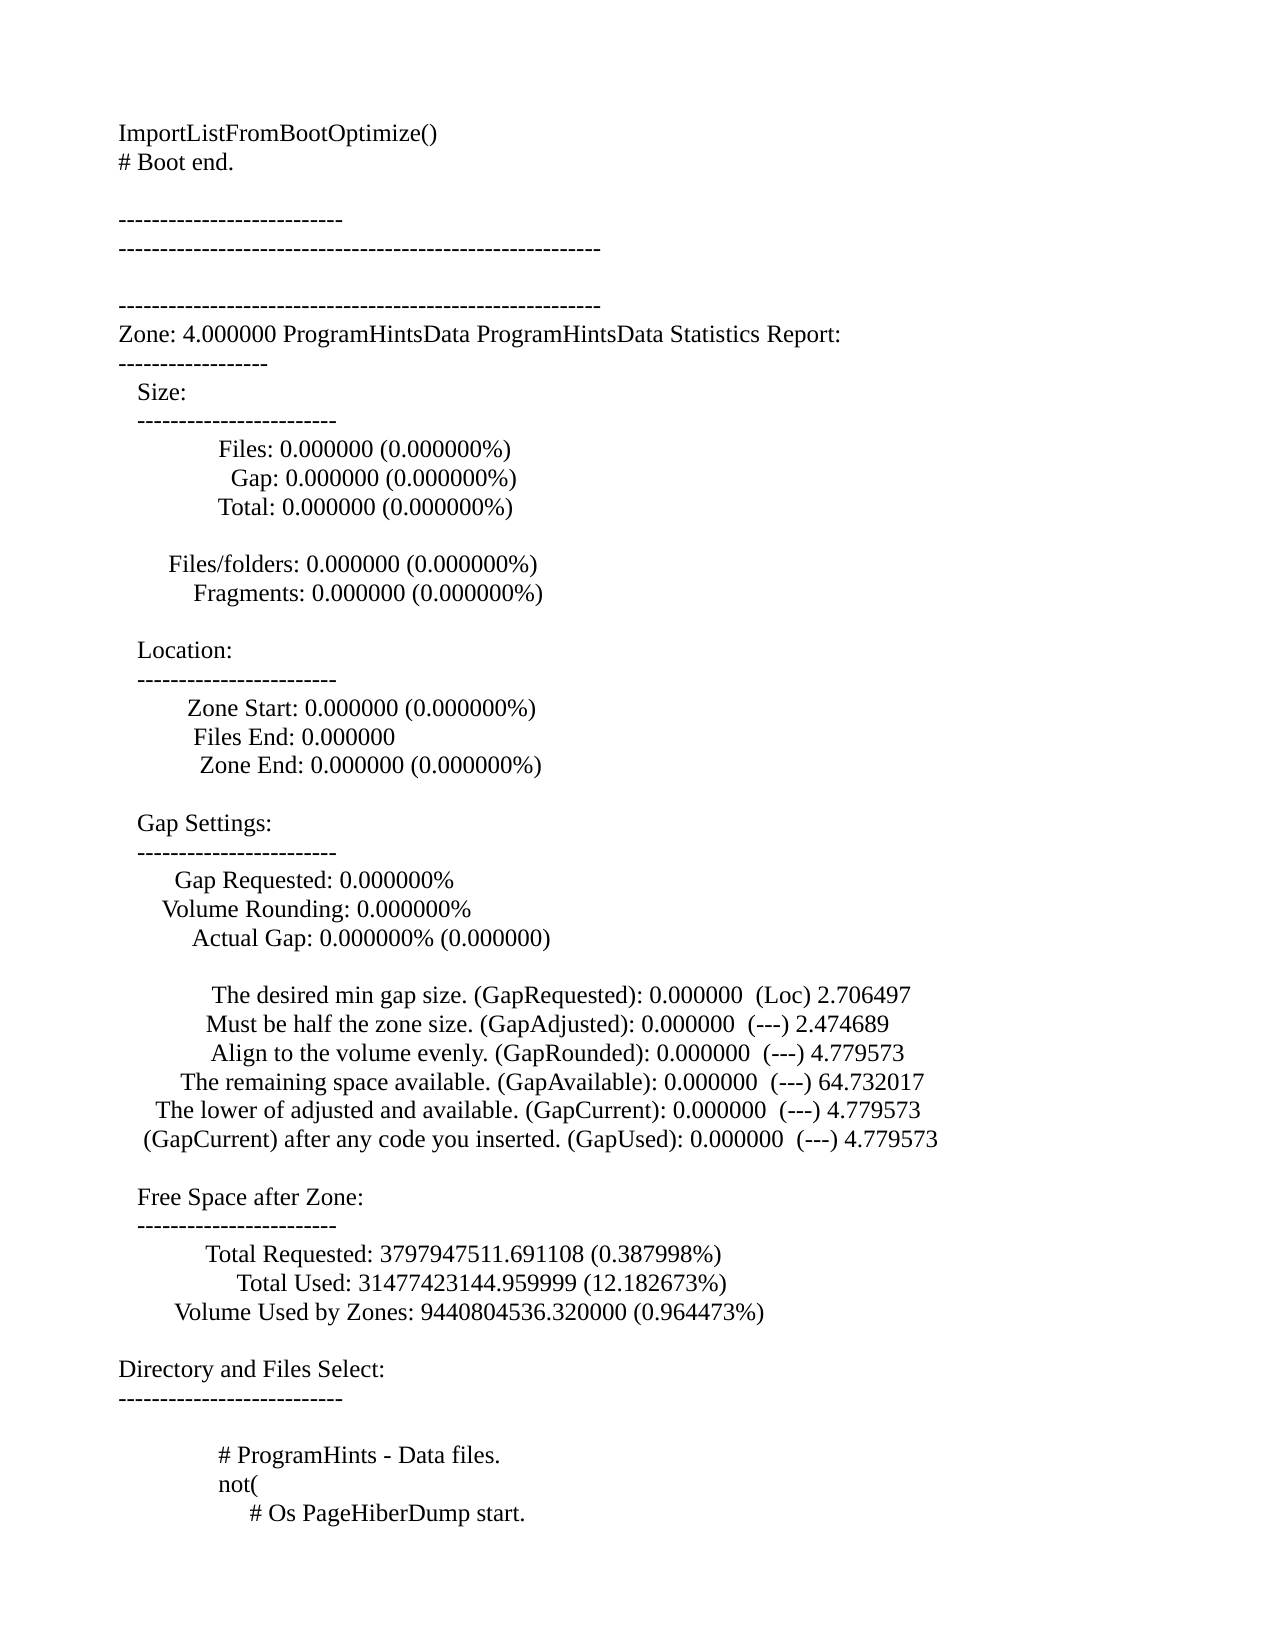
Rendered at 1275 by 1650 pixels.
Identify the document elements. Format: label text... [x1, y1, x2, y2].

text Total: 0.000000 (0.000000%) [118, 492, 1157, 521]
text Zone: 4.000000 ProgramHintsData ProgramHintsData Statistics Report: [118, 319, 1157, 348]
text --------------------------- [118, 204, 1157, 233]
text not( [118, 1469, 1157, 1498]
text Fragments: 0.000000 (0.000000%) [118, 578, 1157, 607]
text Total Used: 31477423144.959999 (12.182673%) [118, 1268, 1157, 1297]
text (GapCurrent) after any code you inserted. (GapUsed): 0.000000 (---) 4.779573 [118, 1124, 1157, 1153]
text ------------------------ [118, 837, 1157, 866]
text Zone End: 0.000000 (0.000000%) [118, 751, 1157, 779]
text # Boot end. [118, 147, 1157, 176]
text Gap Settings: [118, 808, 1157, 837]
text Files/folders: 0.000000 (0.000000%) [118, 549, 1157, 578]
text # ProgramHints - Data files. [118, 1441, 1157, 1469]
text ImportListFromBootOptimize() [118, 118, 1157, 147]
text The desired min gap size. (GapRequested): 0.000000 (Loc) 2.706497 [118, 981, 1157, 1009]
text Total Requested: 3797947511.691108 (0.387998%) [118, 1239, 1157, 1268]
text The lower of adjusted and available. (GapCurrent): 0.000000 (---) 4.779573 [118, 1096, 1157, 1124]
text Actual Gap: 0.000000% (0.000000) [118, 923, 1157, 952]
text Size: [118, 377, 1157, 406]
text # Os PageHiberDump start. [118, 1498, 1157, 1527]
text Directory and Files Select: [118, 1354, 1157, 1383]
text --------------------------- [118, 1383, 1157, 1412]
text Files End: 0.000000 [118, 722, 1157, 751]
text Volume Rounding: 0.000000% [118, 894, 1157, 923]
text ------------------------ [118, 1211, 1157, 1239]
text ------------------ [118, 348, 1157, 377]
text Files: 0.000000 (0.000000%) [118, 434, 1157, 463]
text Free Space after Zone: [118, 1182, 1157, 1211]
text Must be half the zone size. (GapAdjusted): 0.000000 (---) 2.474689 [118, 1009, 1157, 1038]
text Align to the volume evenly. (GapRounded): 0.000000 (---) 4.779573 [118, 1038, 1157, 1067]
text ------------------------ [118, 664, 1157, 693]
text Volume Used by Zones: 9440804536.320000 (0.964473%) [118, 1297, 1157, 1326]
text ---------------------------------------------------------- [118, 233, 1157, 262]
text Location: [118, 636, 1157, 664]
text Gap Requested: 0.000000% [118, 866, 1157, 894]
text ------------------------ [118, 406, 1157, 434]
text Zone Start: 0.000000 (0.000000%) [118, 693, 1157, 722]
text ---------------------------------------------------------- [118, 291, 1157, 319]
text Gap: 0.000000 (0.000000%) [118, 463, 1157, 492]
text The remaining space available. (GapAvailable): 0.000000 (---) 64.732017 [118, 1067, 1157, 1096]
